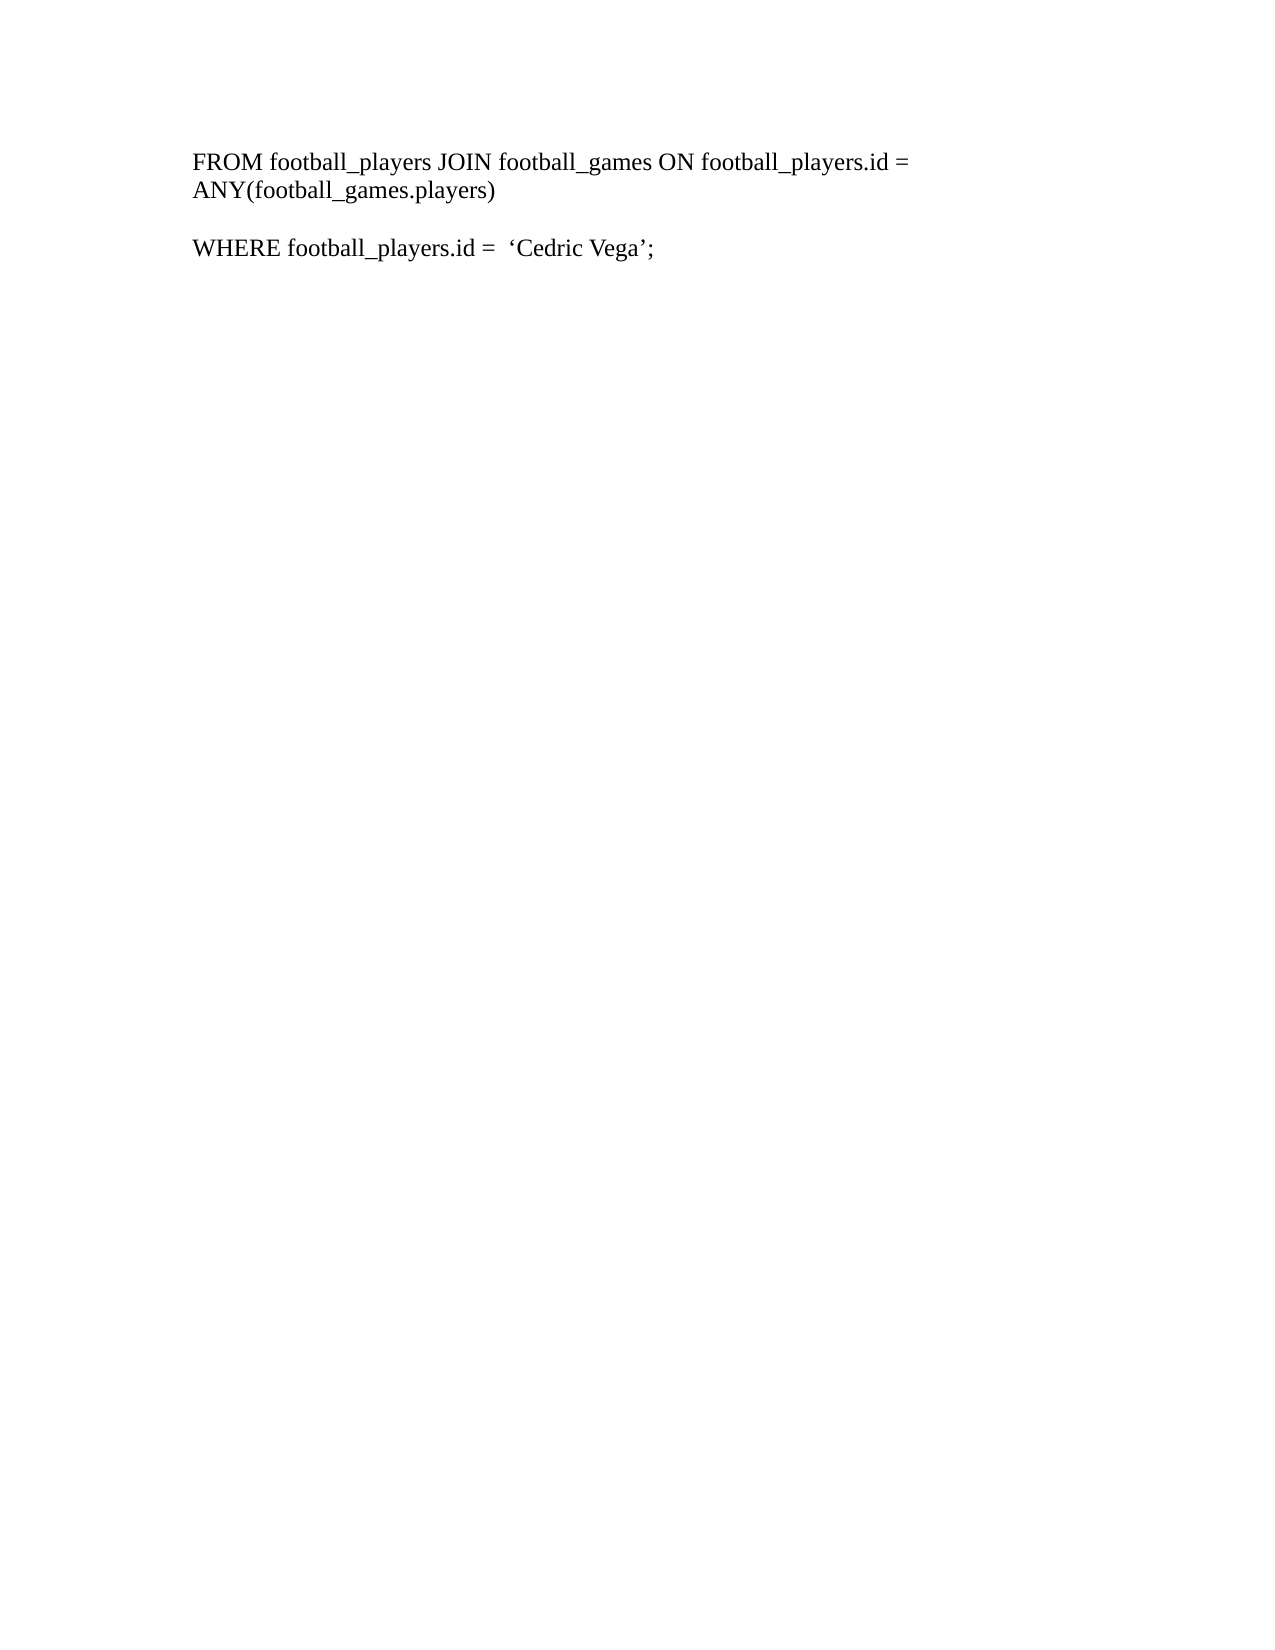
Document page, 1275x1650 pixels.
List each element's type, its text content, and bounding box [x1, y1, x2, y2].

text WHERE football_players.id = ‘Cedric Vega’; [118, 233, 1157, 262]
text FROM football_players JOIN football_games ON football_players.id = ANY(football_games.players) [118, 147, 1157, 204]
